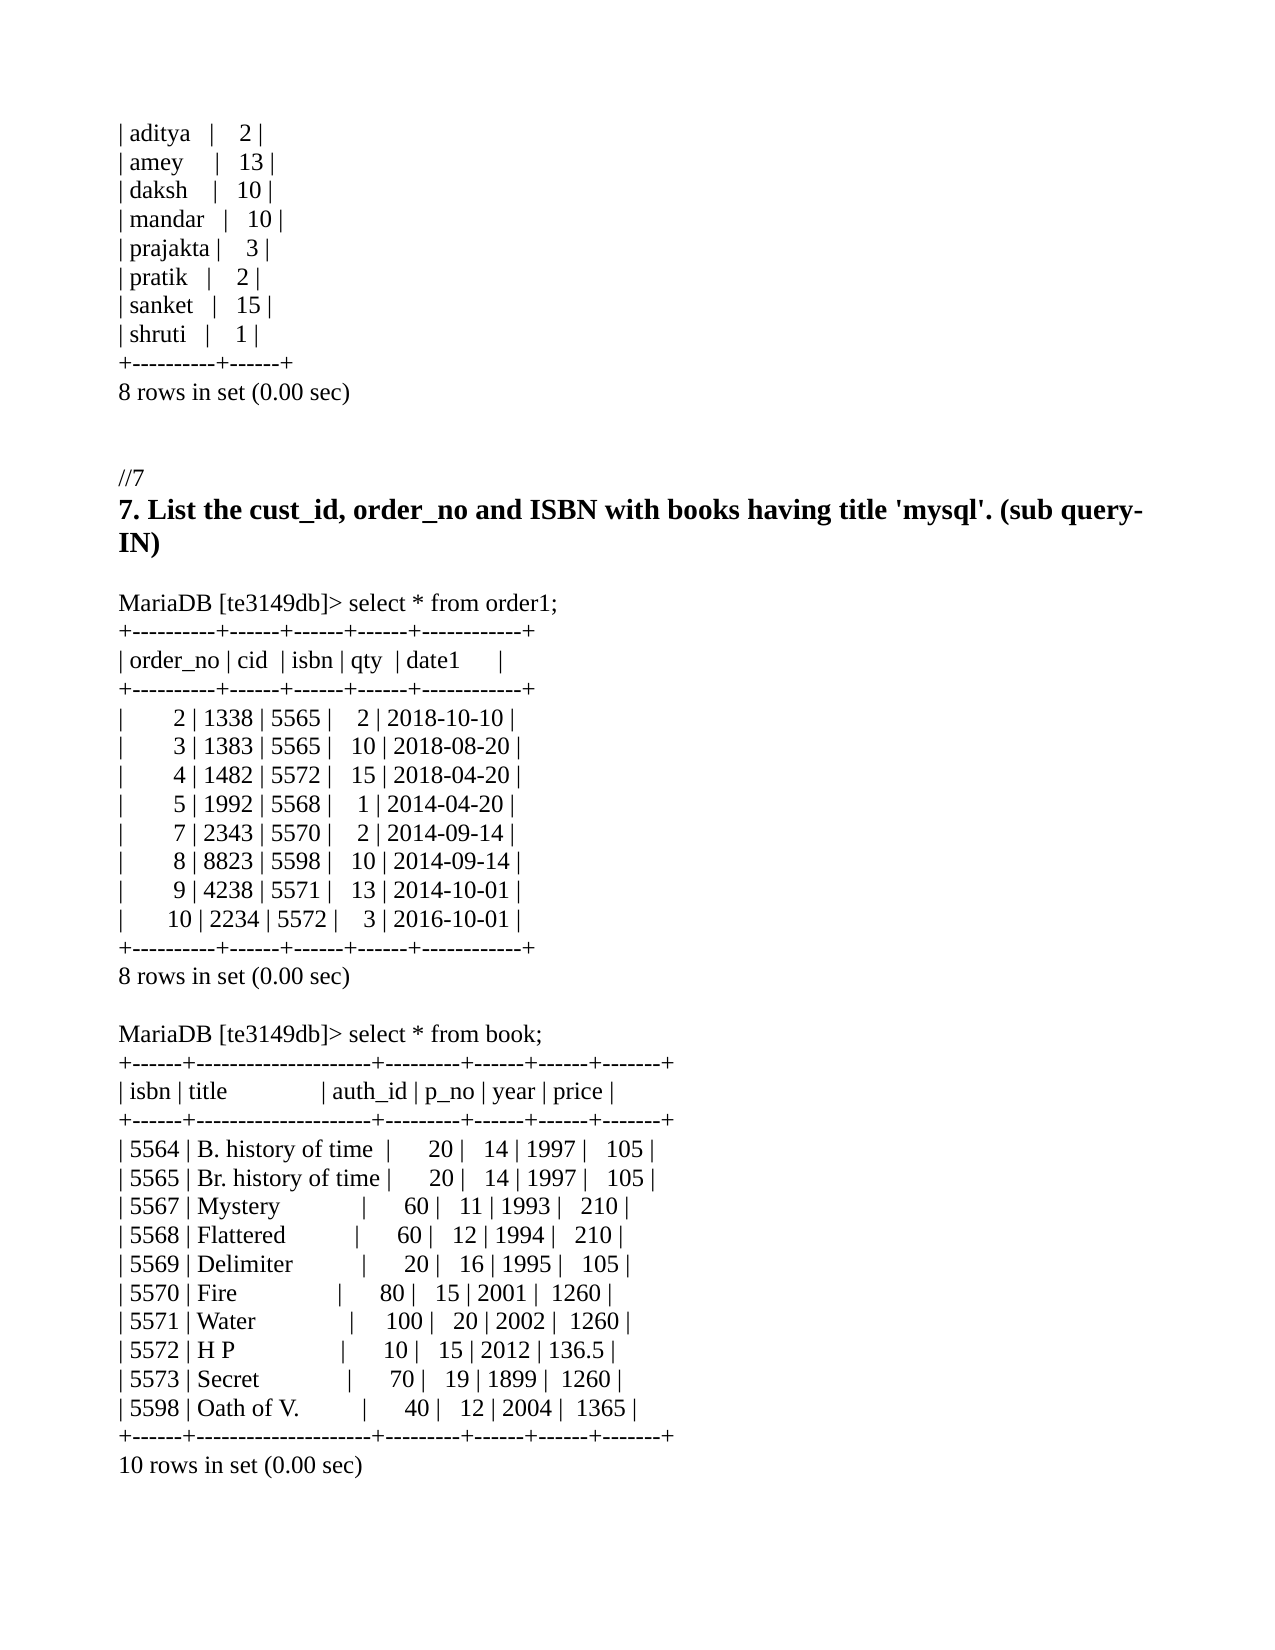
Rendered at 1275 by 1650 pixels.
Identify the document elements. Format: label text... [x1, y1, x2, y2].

text MariaDB [te3149db]> select * from order1; [118, 588, 1157, 616]
text | daksh | 10 | [118, 176, 1157, 204]
text MariaDB [te3149db]> select * from book; [118, 1019, 1157, 1048]
text | aditya | 2 | [118, 118, 1157, 147]
text | 2 | 1338 | 5565 | 2 | 2018-10-10 | [118, 703, 1157, 731]
text | 5570 | Fire | 80 | 15 | 2001 | 1260 | [118, 1278, 1157, 1306]
text 8 rows in set (0.00 sec) [118, 961, 1157, 990]
text | 3 | 1383 | 5565 | 10 | 2018-08-20 | [118, 731, 1157, 760]
text | prajakta | 3 | [118, 233, 1157, 262]
text | 5573 | Secret | 70 | 19 | 1899 | 1260 | [118, 1364, 1157, 1393]
text | 5572 | H P | 10 | 15 | 2012 | 136.5 | [118, 1335, 1157, 1364]
text //7 [118, 463, 1157, 492]
text | order_no | cid | isbn | qty | date1 | [118, 645, 1157, 674]
text | 5567 | Mystery | 60 | 11 | 1993 | 210 | [118, 1191, 1157, 1220]
text | 4 | 1482 | 5572 | 15 | 2018-04-20 | [118, 760, 1157, 789]
text | shruti | 1 | [118, 319, 1157, 348]
text | 10 | 2234 | 5572 | 3 | 2016-10-01 | [118, 904, 1157, 933]
text | 7 | 2343 | 5570 | 2 | 2014-09-14 | [118, 818, 1157, 846]
text | sanket | 15 | [118, 291, 1157, 319]
text | 5568 | Flattered | 60 | 12 | 1994 | 210 | [118, 1220, 1157, 1249]
text | 5571 | Water | 100 | 20 | 2002 | 1260 | [118, 1306, 1157, 1335]
text | 5565 | Br. history of time | 20 | 14 | 1997 | 105 | [118, 1163, 1157, 1191]
text | 5564 | B. history of time | 20 | 14 | 1997 | 105 | [118, 1134, 1157, 1163]
text | isbn | title | auth_id | p_no | year | price | [118, 1076, 1157, 1105]
text +----------+------+------+------+------------+ [118, 616, 1157, 645]
text | 9 | 4238 | 5571 | 13 | 2014-10-01 | [118, 875, 1157, 904]
text +------+---------------------+---------+------+------+-------+ [118, 1048, 1157, 1076]
text 10 rows in set (0.00 sec) [118, 1450, 1157, 1479]
text | amey | 13 | [118, 147, 1157, 176]
text +----------+------+------+------+------------+ [118, 674, 1157, 703]
text | mandar | 10 | [118, 204, 1157, 233]
text 8 rows in set (0.00 sec) [118, 377, 1157, 406]
text | 5598 | Oath of V. | 40 | 12 | 2004 | 1365 | [118, 1393, 1157, 1421]
text +----------+------+------+------+------------+ [118, 933, 1157, 961]
text | 5 | 1992 | 5568 | 1 | 2014-04-20 | [118, 789, 1157, 818]
text +------+---------------------+---------+------+------+-------+ [118, 1105, 1157, 1134]
text | pratik | 2 | [118, 262, 1157, 291]
text 7. List the cust_id, order_no and ISBN with books having title 'mysql'. (sub query- IN) [118, 492, 1157, 559]
text | 8 | 8823 | 5598 | 10 | 2014-09-14 | [118, 846, 1157, 875]
text | 5569 | Delimiter | 20 | 16 | 1995 | 105 | [118, 1249, 1157, 1278]
text +----------+------+ [118, 348, 1157, 377]
text +------+---------------------+---------+------+------+-------+ [118, 1421, 1157, 1450]
